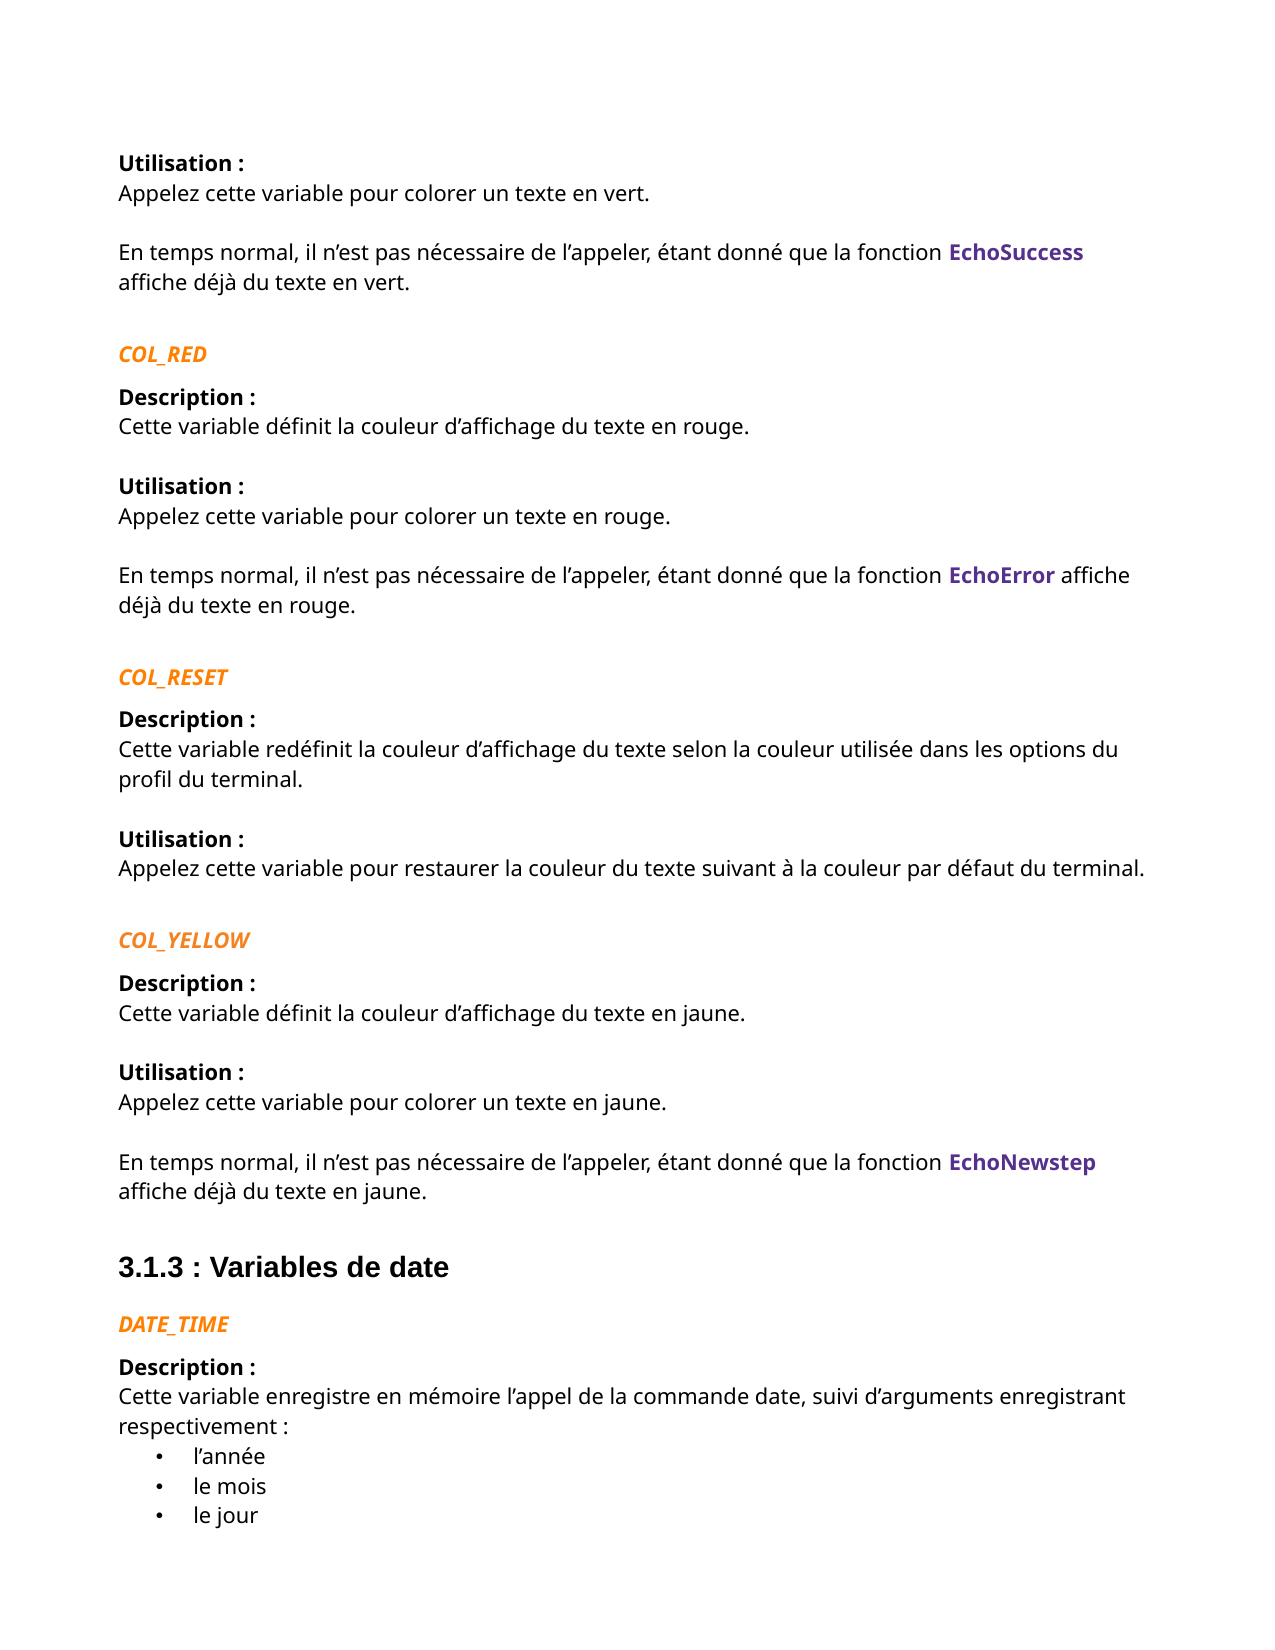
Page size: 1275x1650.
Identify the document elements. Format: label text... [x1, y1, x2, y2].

text Description : [118, 1351, 1157, 1381]
subtitle COL_RESET [118, 662, 1157, 692]
text Appelez cette variable pour colorer un texte en jaune. [118, 1087, 1157, 1117]
list l’année [156, 1441, 1157, 1471]
text Description : [118, 968, 1157, 997]
list le mois [156, 1471, 1157, 1500]
subtitle 3.1.3 : Variables de date [118, 1250, 1157, 1284]
text Description : [118, 381, 1157, 411]
subtitle DATE_TIME [118, 1309, 1157, 1339]
text En temps normal, il n’est pas nécessaire de l’appeler, étant donné que la fonction EchoSuccess affiche déjà du texte en vert. [118, 237, 1157, 297]
text Utilisation : [118, 471, 1157, 501]
text En temps normal, il n’est pas nécessaire de l’appeler, étant donné que la fonction EchoNewstep affiche déjà du texte en jaune. [118, 1146, 1157, 1206]
text Appelez cette variable pour colorer un texte en rouge. [118, 501, 1157, 530]
list le jour [156, 1500, 1157, 1530]
text Utilisation : [118, 148, 1157, 178]
text Appelez cette variable pour restaurer la couleur du texte suivant à la couleur par défaut du terminal. [118, 853, 1157, 883]
subtitle COL_YELLOW [118, 925, 1157, 955]
subtitle COL_RED [118, 339, 1157, 369]
text Utilisation : [118, 823, 1157, 853]
text Cette variable enregistre en mémoire l’appel de la commande date, suivi d’arguments enregistrant respectivement : [118, 1381, 1157, 1441]
text Cette variable définit la couleur d’affichage du texte en rouge. [118, 411, 1157, 441]
text En temps normal, il n’est pas nécessaire de l’appeler, étant donné que la fonction EchoError affiche déjà du texte en rouge. [118, 560, 1157, 620]
text Utilisation : [118, 1057, 1157, 1087]
text Cette variable redéfinit la couleur d’affichage du texte selon la couleur utilisée dans les options du profil du terminal. [118, 734, 1157, 794]
text Cette variable définit la couleur d’affichage du texte en jaune. [118, 997, 1157, 1027]
text Appelez cette variable pour colorer un texte en vert. [118, 178, 1157, 207]
text Description : [118, 704, 1157, 734]
